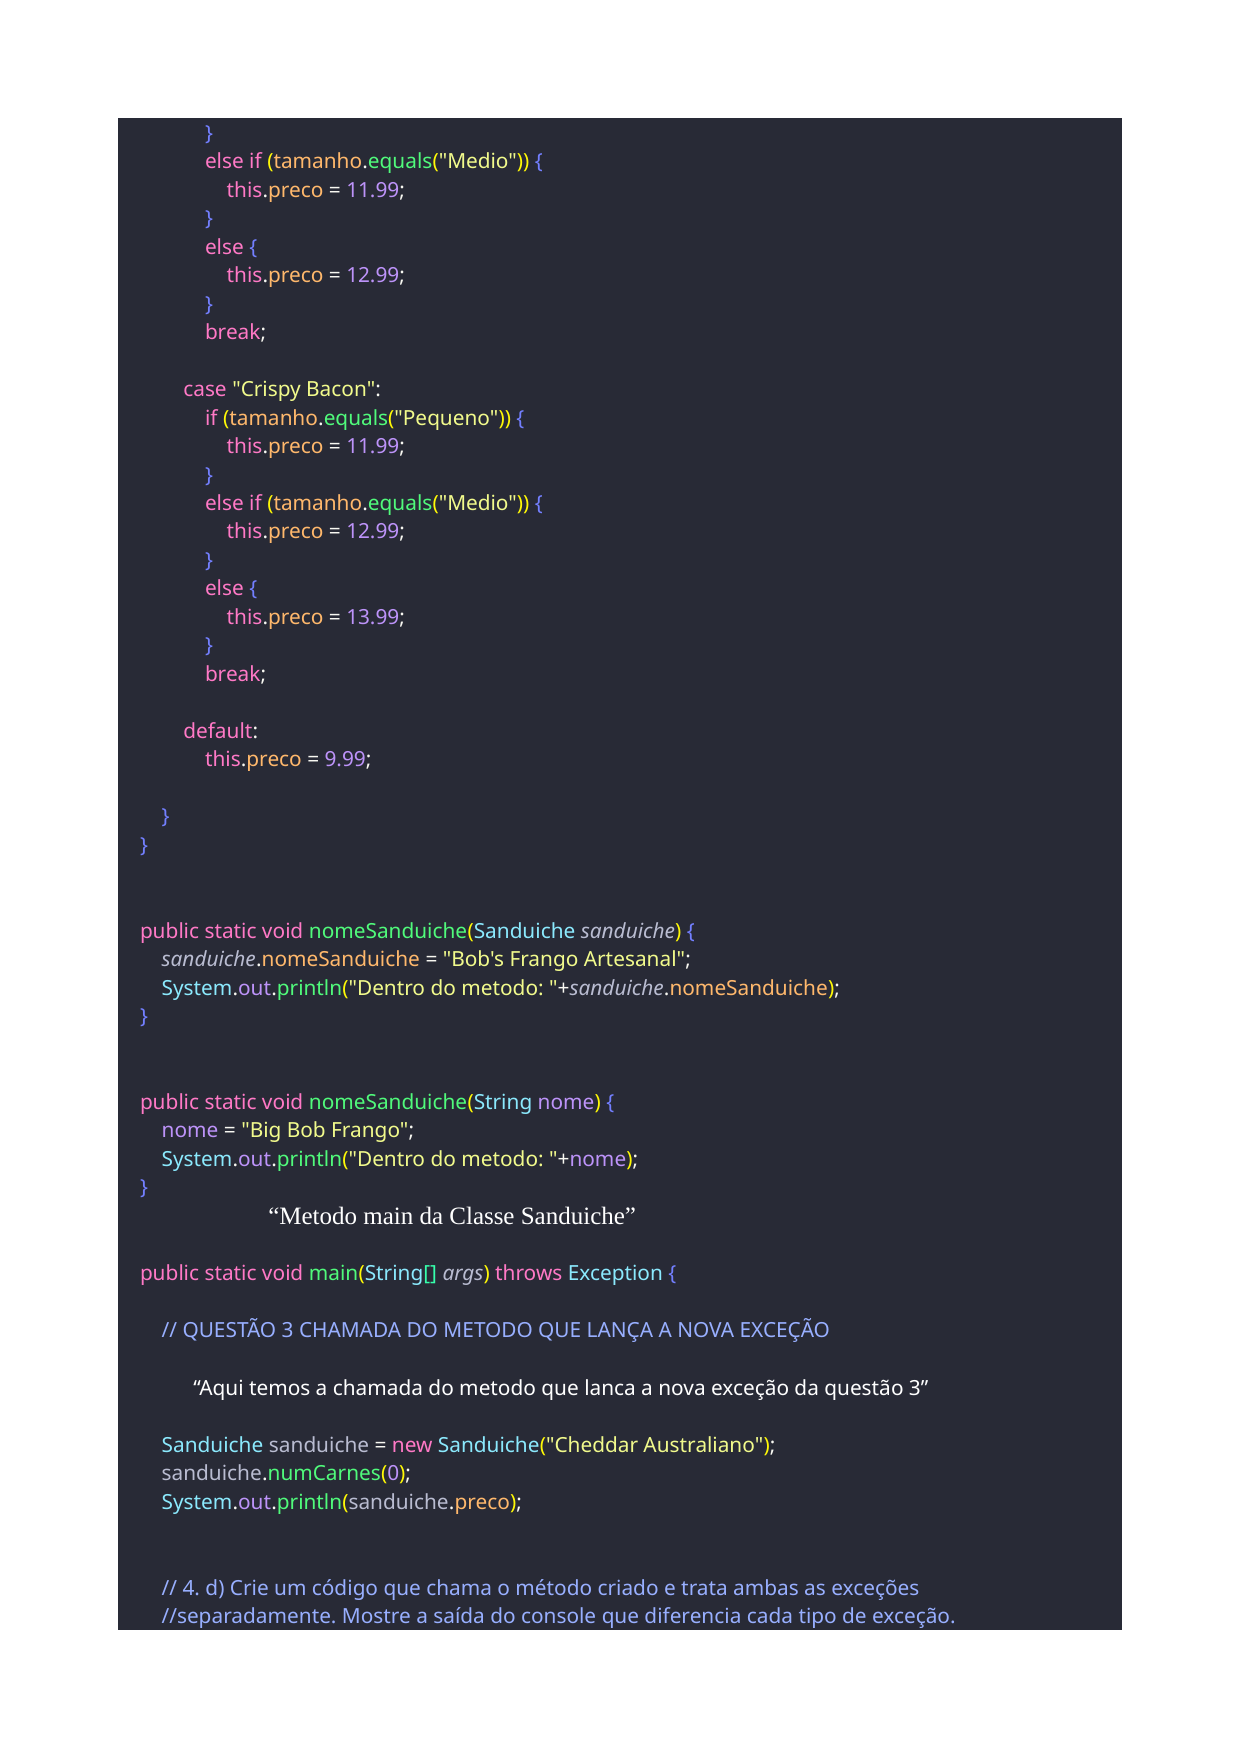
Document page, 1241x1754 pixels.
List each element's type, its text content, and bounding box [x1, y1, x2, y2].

text public static void main(String[] args) throws Exception { // QUESTÃO 3 CHAMADA DO METODO QUE LANÇA A NOVA EXCEÇÃO [118, 1230, 1122, 1344]
text “Aqui temos a chamada do metodo que lanca a nova exceção da questão 3” Sanduiche sanduiche = new Sanduiche("Cheddar Australiano"); sanduiche.numCarnes(0); System.out.println(sanduiche.preco); // 4. d) Crie um código que chama o método criado e trata ambas as exceções //separadamente. Mostre a saída do console que diferencia cada tipo de exceção. [118, 1373, 1122, 1630]
text } else if (tamanho.equals("Medio")) { this.preco = 11.99; } else { this.preco = 12.99; } break; case "Crispy Bacon": if (tamanho.equals("Pequeno")) { this.preco = 11.99; } else if (tamanho.equals("Medio")) { this.preco = 12.99; } else { this.preco = 13.99; } break; default: this.preco = 9.99; } } public static void nomeSanduiche(Sanduiche sanduiche) { sanduiche.nomeSanduiche = "Bob's Frango Artesanal"; System.out.println("Dentro do metodo: "+sanduiche.nomeSanduiche); } public static void nomeSanduiche(String nome) { nome = "Big Bob Frango"; System.out.println("Dentro do metodo: "+nome); } “Metodo main da Classe Sanduiche” [118, 118, 1122, 1230]
